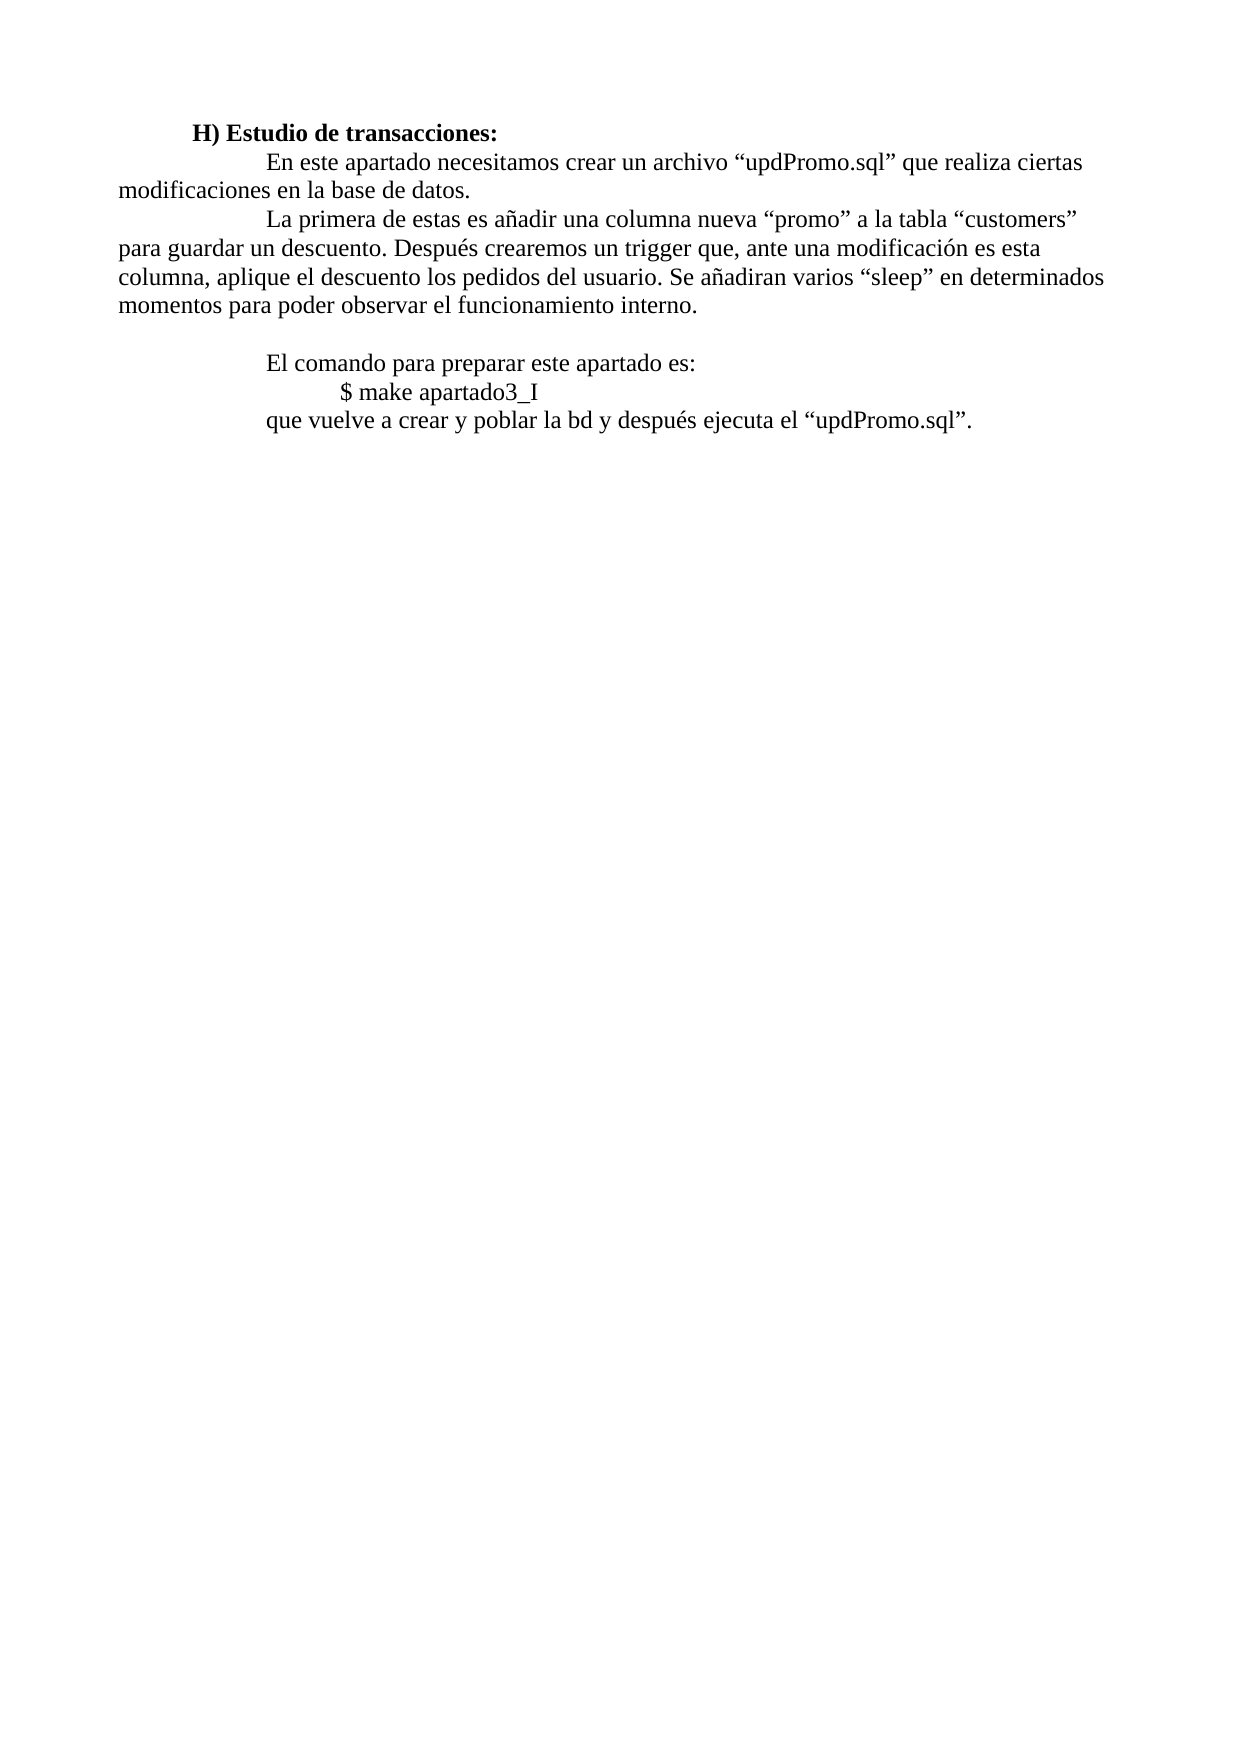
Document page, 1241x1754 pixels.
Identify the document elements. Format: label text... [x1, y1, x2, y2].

text La primera de estas es añadir una columna nueva “promo” a la tabla “customers” para guardar un descuento. Después crearemos un trigger que, ante una modificación es esta columna, aplique el descuento los pedidos del usuario. Se añadiran varios “sleep” en determinados momentos para poder observar el funcionamiento interno. [118, 204, 1122, 319]
text $ make apartado3_I [118, 377, 1122, 406]
text En este apartado necesitamos crear un archivo “updPromo.sql” que realiza ciertas modificaciones en la base de datos. [118, 147, 1122, 204]
text El comando para preparar este apartado es: [118, 348, 1122, 377]
text que vuelve a crear y poblar la bd y después ejecuta el “updPromo.sql”. [118, 406, 1122, 434]
text H) Estudio de transacciones: [118, 118, 1122, 147]
